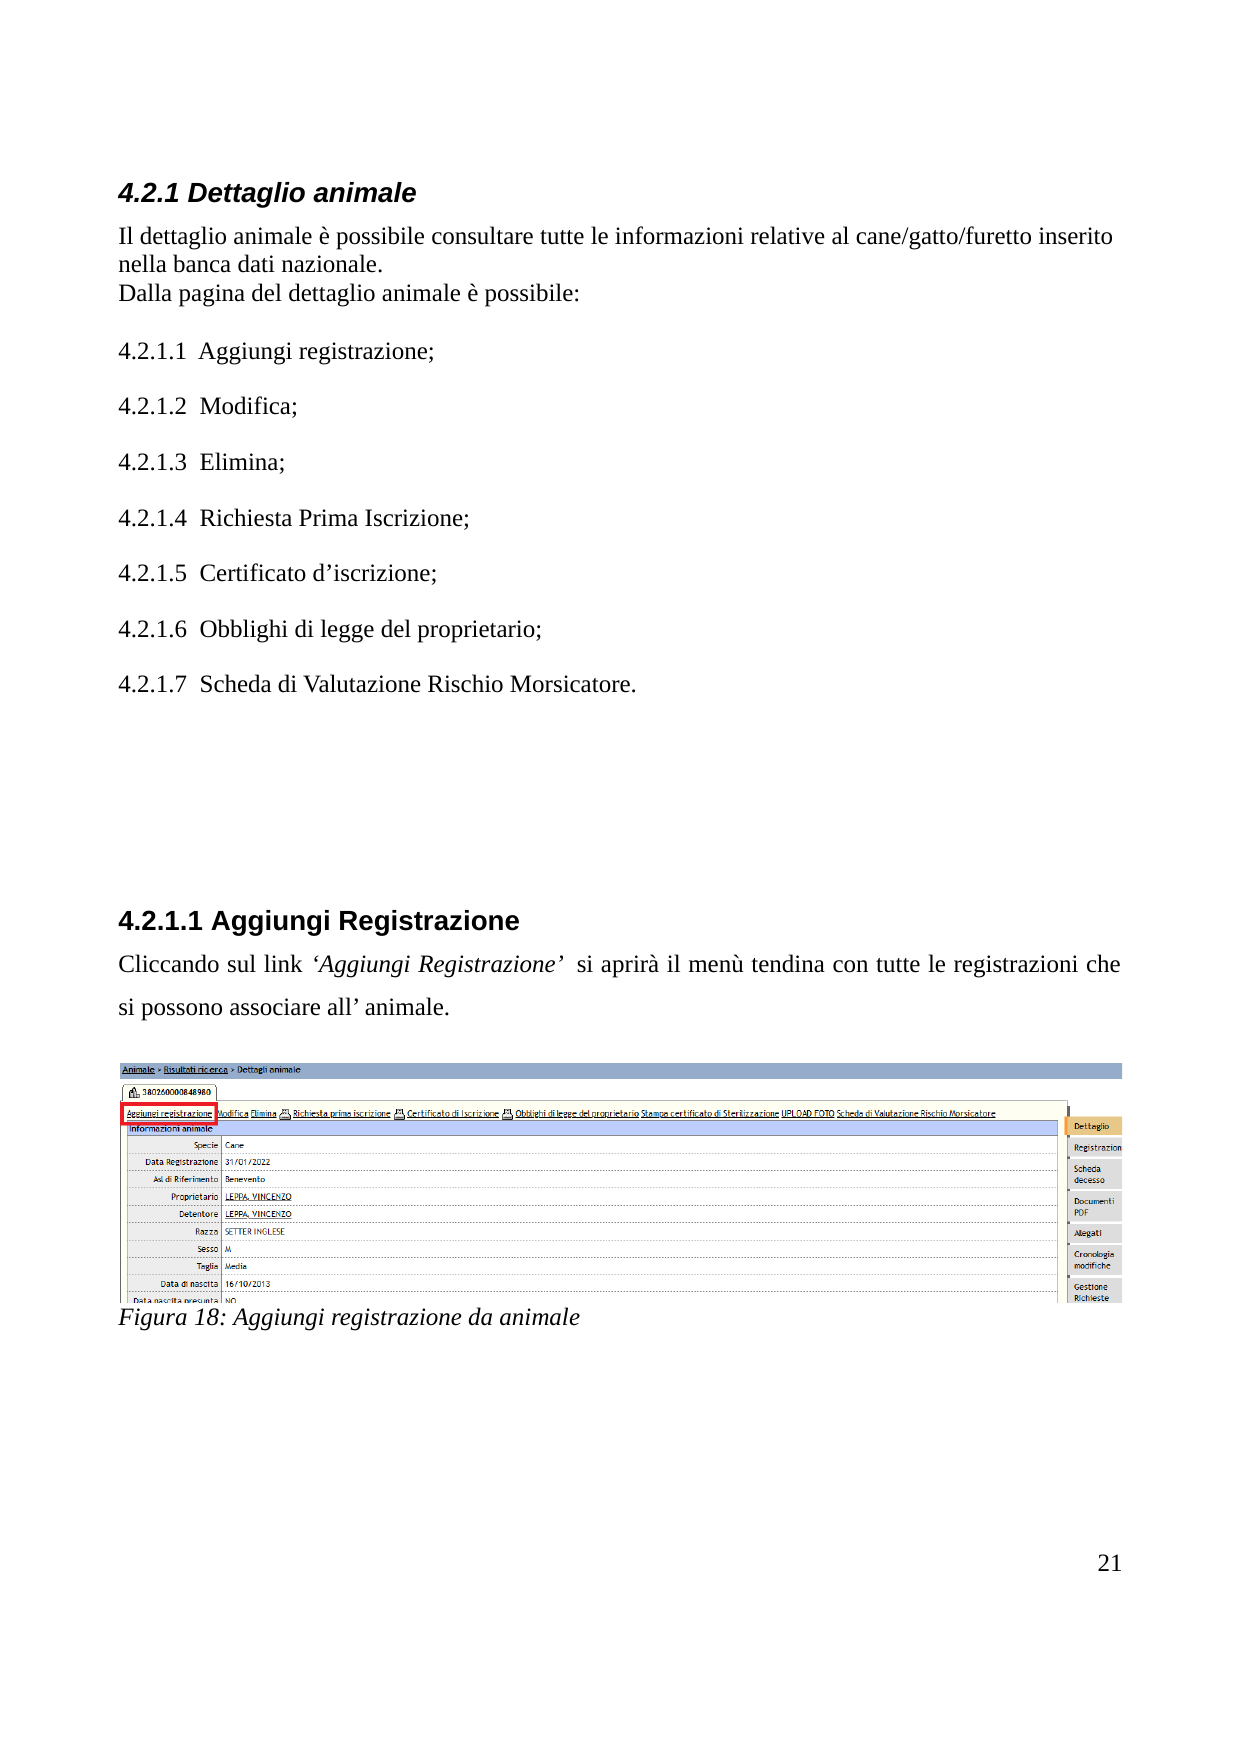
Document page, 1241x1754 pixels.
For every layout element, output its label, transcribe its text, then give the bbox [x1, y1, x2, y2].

picture [118, 1060, 1123, 1303]
text 4.2.1.5 Certificato d’iscrizione; [118, 558, 1122, 587]
text 4.2.1.7 Scheda di Valutazione Rischio Morsicatore. [118, 669, 1122, 698]
text 4.2.1.1 Aggiungi registrazione; [118, 336, 1122, 364]
text Il dettaglio animale è possibile consultare tutte le informazioni relative al cane/gatto/furetto inserito nella banca dati nazionale. [118, 221, 1122, 278]
text 4.2.1.6 Obblighi di legge del proprietario; [118, 614, 1122, 643]
text 4.2.1.2 Modifica; [118, 391, 1122, 420]
subtitle 4.2.1 Dettaglio animale [118, 176, 1122, 208]
text Cliccando sul link ‘Aggiungi Registrazione’ si aprirà il menù tendina con tutte le registrazioni che si possono associare all’ animale. [118, 949, 1122, 1021]
text 4.2.1.3 Elimina; [118, 447, 1122, 476]
text Figura 18: Aggiungi registrazione da animale [118, 1303, 1122, 1331]
subtitle 4.2.1.1 Aggiungi Registrazione [118, 904, 1122, 936]
text Dalla pagina del dettaglio animale è possibile: [118, 278, 1122, 307]
text 4.2.1.4 Richiesta Prima Iscrizione; [118, 503, 1122, 531]
